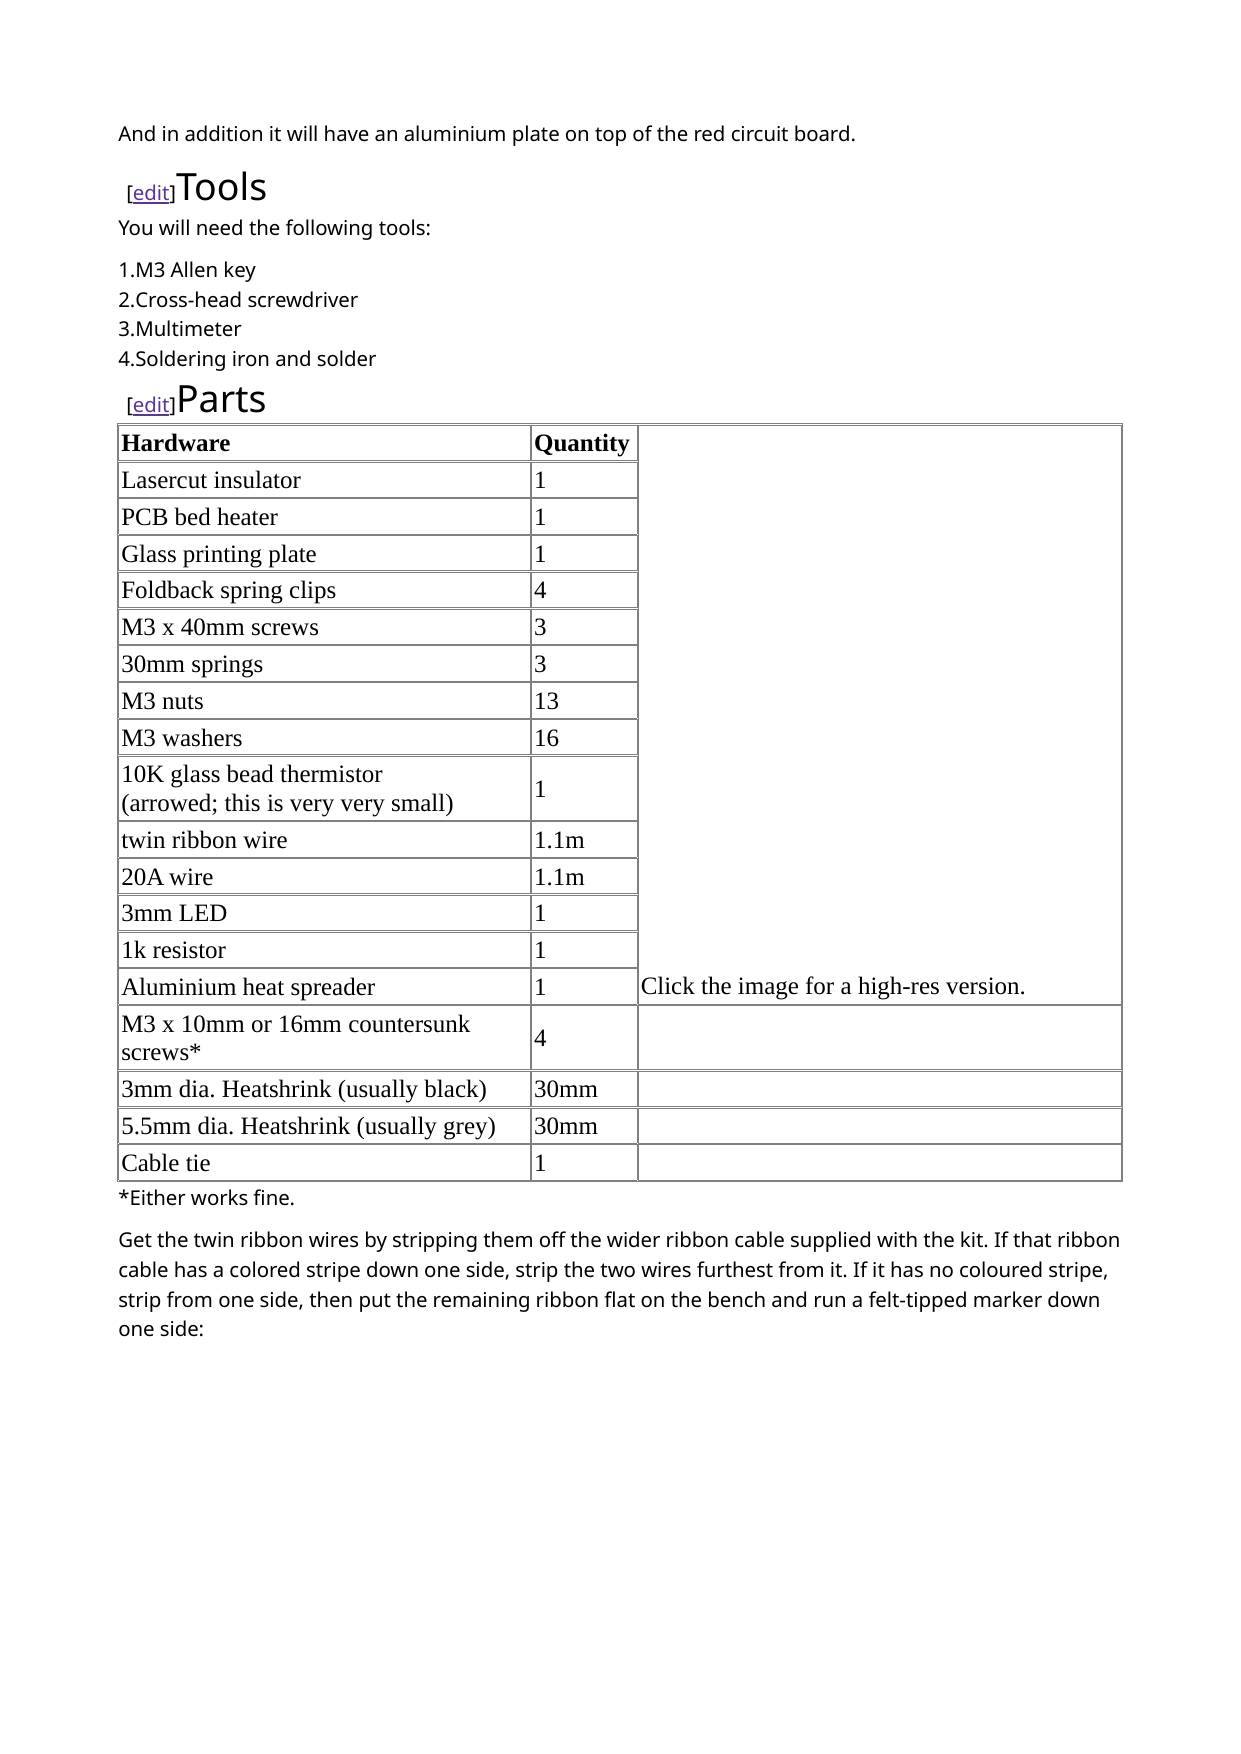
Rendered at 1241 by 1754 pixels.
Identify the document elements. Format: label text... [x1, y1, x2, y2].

table_cell 10K glass bead thermistor (arrowed; this is very very small) [119, 757, 530, 820]
table_cell Foldback spring clips [119, 573, 530, 607]
table_cell [639, 1006, 1121, 1069]
list M3 Allen key [118, 253, 1122, 283]
table_cell M3 nuts [119, 683, 530, 717]
table_cell PCB bed heater [119, 499, 530, 534]
subtitle [edit]Tools [126, 160, 1122, 211]
table_header Click the image for a high-res version. [639, 426, 1121, 1004]
table_header Hardware [119, 426, 530, 460]
subtitle [edit]Parts [126, 372, 1122, 423]
text Get the twin ribbon wires by stripping them off the wider ribbon cable supplied with the kit. If that ribbon cable has a colored stripe down one side, strip the two wires furthest from it. If it has no coloured stripe, strip from one side, then put the remaining ribbon flat on the bench and run a felt-tipped marker down one side: [118, 1224, 1122, 1343]
table_cell 1 [532, 499, 637, 534]
table_cell 1 [532, 1145, 637, 1179]
table_cell twin ribbon wire [119, 822, 530, 857]
table_cell 1.1m [532, 859, 637, 893]
table_cell [639, 1145, 1121, 1179]
table_cell M3 x 10mm or 16mm countersunk screws* [119, 1006, 530, 1069]
table_cell Glass printing plate [119, 536, 530, 570]
text You will need the following tools: [118, 211, 1122, 241]
table_cell 1.1m [532, 822, 637, 857]
table_cell Cable tie [119, 1145, 530, 1179]
list Cross-head screwdriver [118, 283, 1122, 313]
table_cell 3mm dia. Heatshrink (usually black) [119, 1072, 530, 1106]
table_cell 16 [532, 720, 637, 754]
table_cell 3 [532, 610, 637, 644]
table_cell 30mm [532, 1109, 637, 1143]
table_cell 1k resistor [119, 933, 530, 967]
table_cell 13 [532, 683, 637, 717]
table_cell 1 [532, 536, 637, 570]
table_cell 1 [532, 969, 637, 1004]
table_cell 1 [532, 933, 637, 967]
table_cell 4 [532, 573, 637, 607]
table_cell 3 [532, 646, 637, 681]
table_cell 3mm LED [119, 896, 530, 930]
table_cell M3 x 40mm screws [119, 610, 530, 644]
table_cell [639, 1109, 1121, 1143]
table_cell 4 [532, 1006, 637, 1069]
table_cell M3 washers [119, 720, 530, 754]
table_cell 30mm [532, 1072, 637, 1106]
table_cell [639, 1072, 1121, 1106]
table_cell 1 [532, 463, 637, 497]
list Soldering iron and solder [118, 343, 1122, 372]
table_cell 20A wire [119, 859, 530, 893]
list Multimeter [118, 313, 1122, 343]
table_cell 1 [532, 757, 637, 820]
text *Either works fine. [118, 1182, 1122, 1211]
table_cell 5.5mm dia. Heatshrink (usually grey) [119, 1109, 530, 1143]
table_cell 30mm springs [119, 646, 530, 681]
table_cell Aluminium heat spreader [119, 969, 530, 1004]
text And in addition it will have an aluminium plate on top of the red circuit board. [118, 118, 1122, 148]
table_header Quantity [532, 426, 637, 460]
table_cell Lasercut insulator [119, 463, 530, 497]
table_cell 1 [532, 896, 637, 930]
